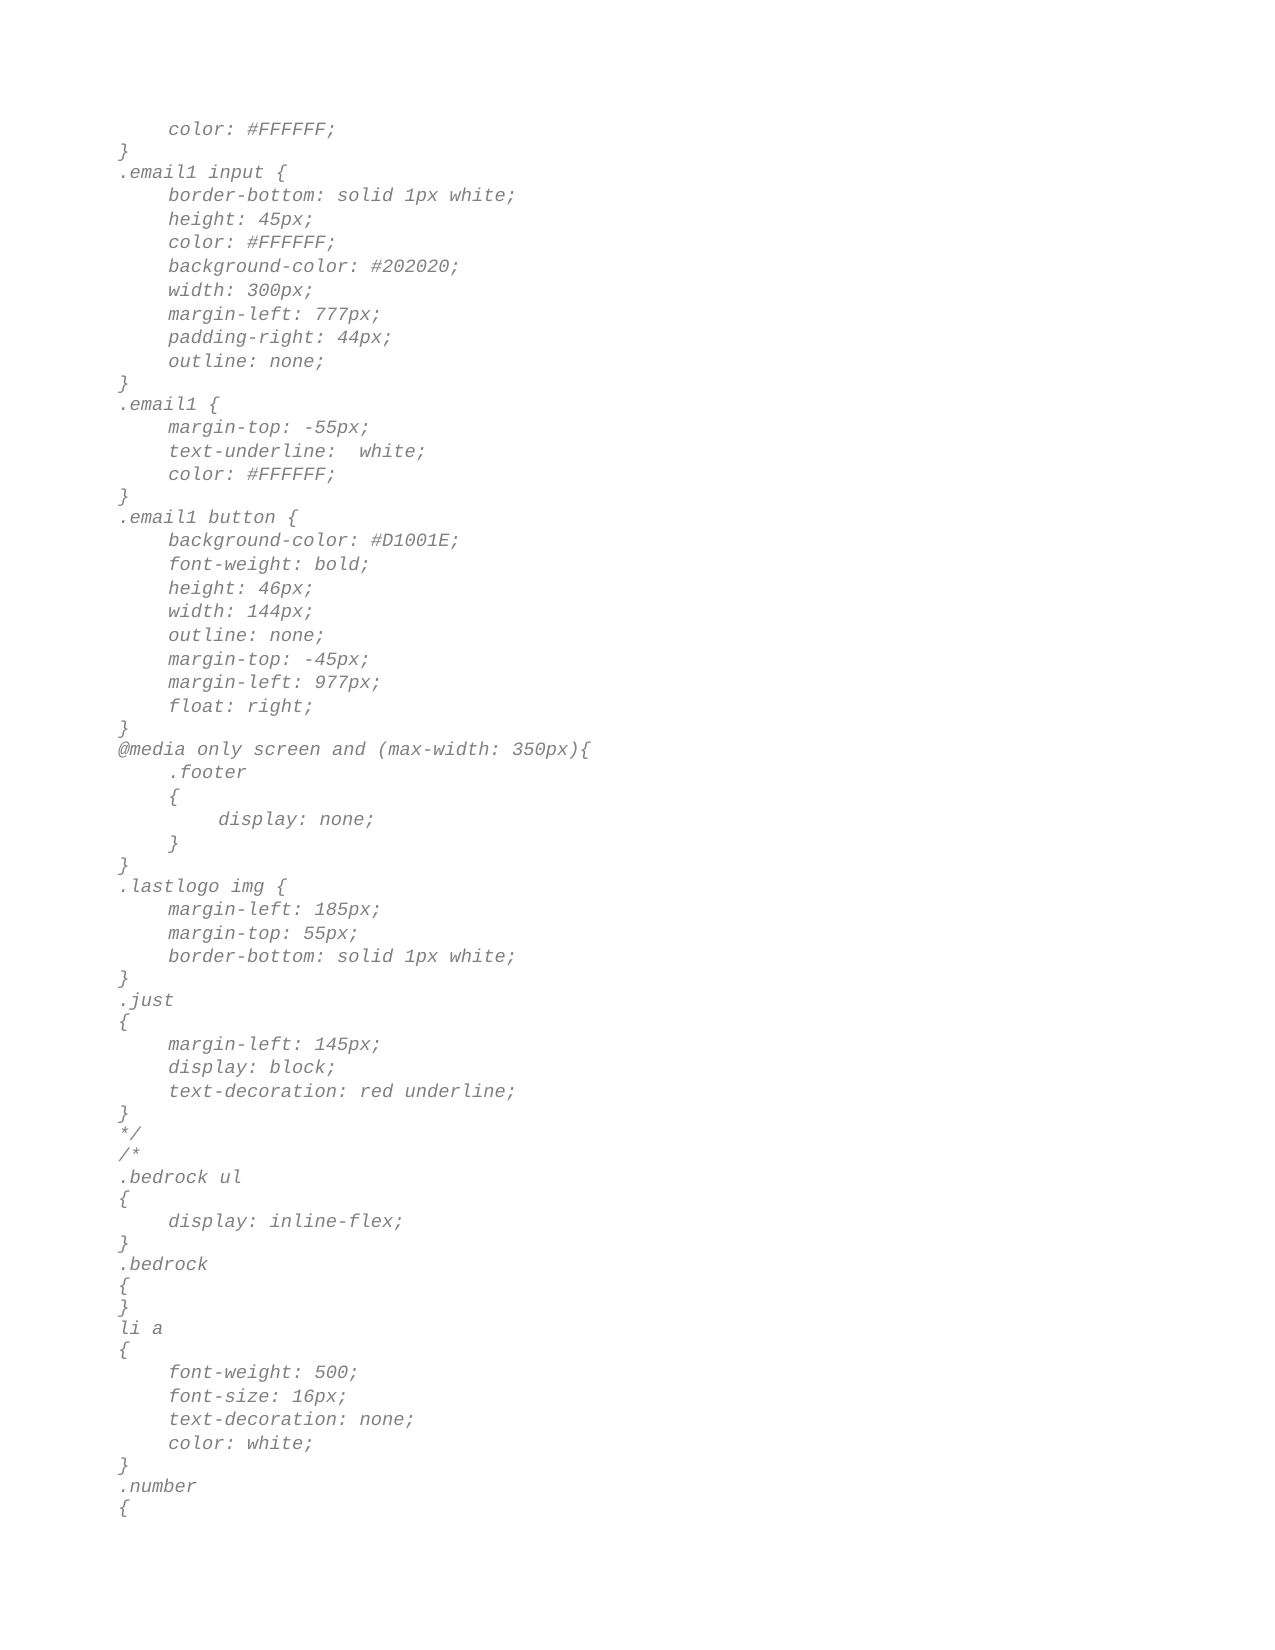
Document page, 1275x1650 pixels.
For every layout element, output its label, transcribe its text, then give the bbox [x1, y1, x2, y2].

text .footer [118, 761, 1157, 785]
text color: #FFFFFF; [118, 118, 1157, 142]
text .bedrock [118, 1255, 1157, 1276]
text margin-left: 145px; [118, 1033, 1157, 1056]
text padding-right: 44px; [118, 326, 1157, 350]
text { [118, 1276, 1157, 1297]
text margin-top: 55px; [118, 922, 1157, 945]
text } [118, 487, 1157, 508]
text .email1 button { [118, 508, 1157, 529]
text { [118, 785, 1157, 808]
text } [118, 373, 1157, 395]
text border-bottom: solid 1px white; [118, 945, 1157, 969]
text .number [118, 1477, 1157, 1498]
text text-underline: white; [118, 439, 1157, 463]
text margin-left: 185px; [118, 898, 1157, 922]
text */ [118, 1125, 1157, 1146]
text .email1 { [118, 395, 1157, 416]
text } [118, 718, 1157, 740]
text height: 46px; [118, 577, 1157, 600]
text color: #FFFFFF; [118, 232, 1157, 255]
text margin-left: 977px; [118, 671, 1157, 695]
text display: block; [118, 1056, 1157, 1080]
text } [118, 1297, 1157, 1319]
text } [118, 856, 1157, 877]
text { [118, 1498, 1157, 1519]
text } [118, 832, 1157, 856]
text } [118, 969, 1157, 990]
text display: none; [118, 808, 1157, 832]
text .bedrock ul [118, 1167, 1157, 1189]
text } [118, 1456, 1157, 1477]
text outline: none; [118, 350, 1157, 373]
text background-color: #202020; [118, 255, 1157, 279]
text border-bottom: solid 1px white; [118, 184, 1157, 208]
text color: #FFFFFF; [118, 463, 1157, 487]
text font-weight: bold; [118, 553, 1157, 577]
text margin-top: -55px; [118, 416, 1157, 439]
text height: 45px; [118, 208, 1157, 232]
text margin-left: 777px; [118, 302, 1157, 326]
text font-weight: 500; [118, 1361, 1157, 1385]
text color: white; [118, 1432, 1157, 1456]
text float: right; [118, 695, 1157, 718]
text width: 144px; [118, 600, 1157, 624]
text .lastlogo img { [118, 877, 1157, 898]
text } [118, 1234, 1157, 1255]
text display: inline-flex; [118, 1210, 1157, 1234]
text font-size: 16px; [118, 1385, 1157, 1408]
text outline: none; [118, 624, 1157, 648]
text .email1 input { [118, 163, 1157, 184]
text text-decoration: none; [118, 1408, 1157, 1432]
text background-color: #D1001E; [118, 529, 1157, 553]
text margin-top: -45px; [118, 648, 1157, 671]
text } [118, 1104, 1157, 1125]
text @media only screen and (max-width: 350px){ [118, 740, 1157, 761]
text { [118, 1340, 1157, 1361]
text width: 300px; [118, 279, 1157, 302]
text .just [118, 990, 1157, 1012]
text /* [118, 1146, 1157, 1167]
text } [118, 142, 1157, 163]
text { [118, 1012, 1157, 1033]
text { [118, 1189, 1157, 1210]
text text-decoration: red underline; [118, 1080, 1157, 1104]
text li a [118, 1319, 1157, 1340]
